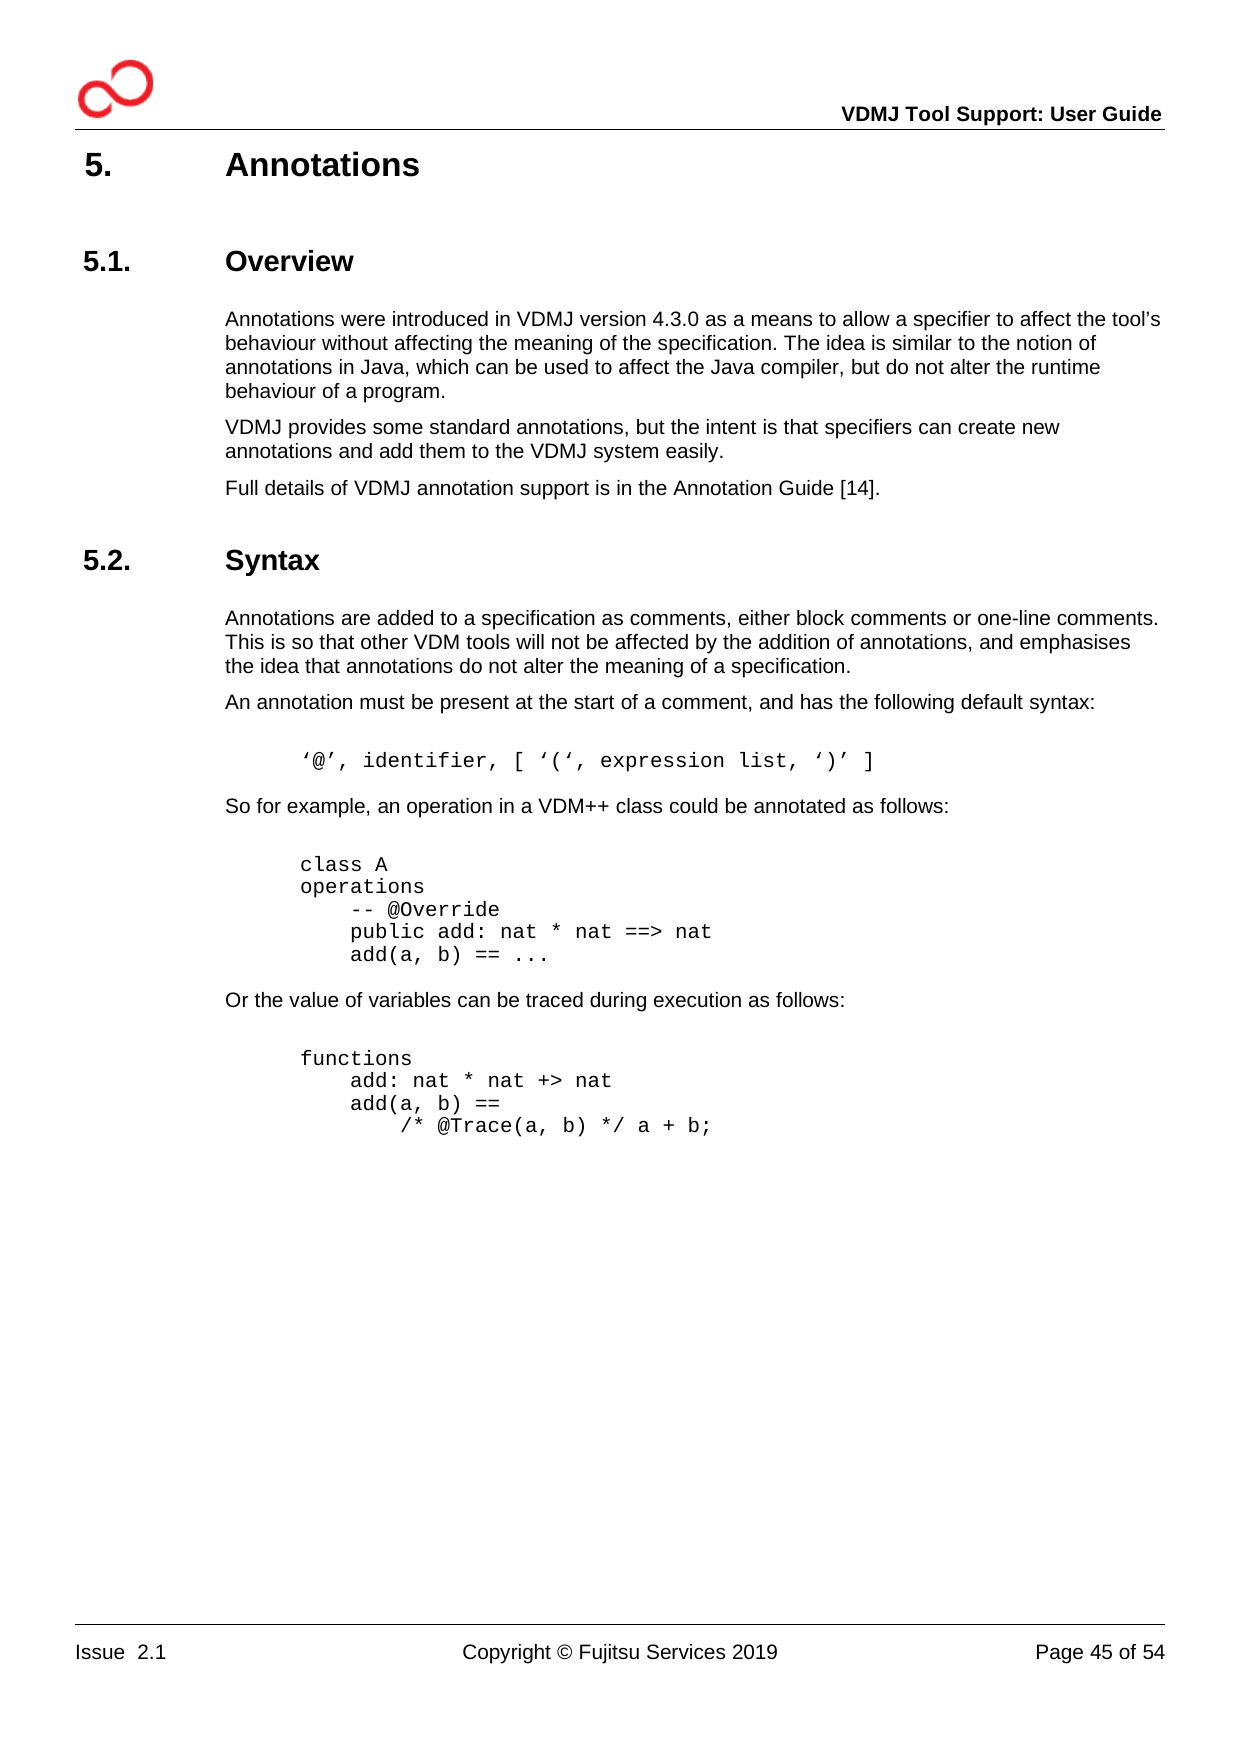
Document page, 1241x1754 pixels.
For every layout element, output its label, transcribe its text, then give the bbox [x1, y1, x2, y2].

text VDMJ provides some standard annotations, but the intent is that specifiers can create new annotations and add them to the VDMJ system easily. [225, 416, 1165, 463]
text operations [300, 876, 1165, 898]
picture [78, 52, 153, 128]
text Annotations were introduced in VDMJ version 4.3.0 as a means to allow a specifier to affect the tool’s behaviour without affecting the meaning of the specification. The idea is similar to the notion of annotations in Java, which can be used to affect the Java compiler, but do not alter the runtime behaviour of a program. [225, 307, 1165, 403]
text ‘@’, identifier, [ ‘(‘, expression list, ‘)’ ] [300, 749, 1165, 772]
text class A [300, 853, 1165, 876]
subtitle Overview [75, 244, 1165, 277]
text /* @Trace(a, b) */ a + b; [300, 1115, 1165, 1137]
text -- @Override [300, 898, 1165, 921]
text Full details of VDMJ annotation support is in the Annotation Guide [14]. [225, 476, 1165, 500]
text An annotation must be present at the start of a comment, and has the following default syntax: [225, 690, 1165, 714]
text Or the value of variables can be traced during execution as follows: [225, 988, 1165, 1012]
text add(a, b) == ... [300, 943, 1165, 966]
text functions [300, 1047, 1165, 1070]
text add(a, b) == [300, 1092, 1165, 1115]
text So for example, an operation in a VDM++ class could be annotated as follows: [225, 794, 1165, 818]
subtitle Annotations [75, 145, 1165, 184]
text public add: nat * nat ==> nat [300, 921, 1165, 943]
subtitle Syntax [75, 542, 1165, 576]
text add: nat * nat +> nat [300, 1070, 1165, 1092]
text Annotations are added to a specification as comments, either block comments or one-line comments. This is so that other VDM tools will not be affected by the addition of annotations, and emphasises the idea that annotations do not alter the meaning of a specification. [225, 606, 1165, 678]
